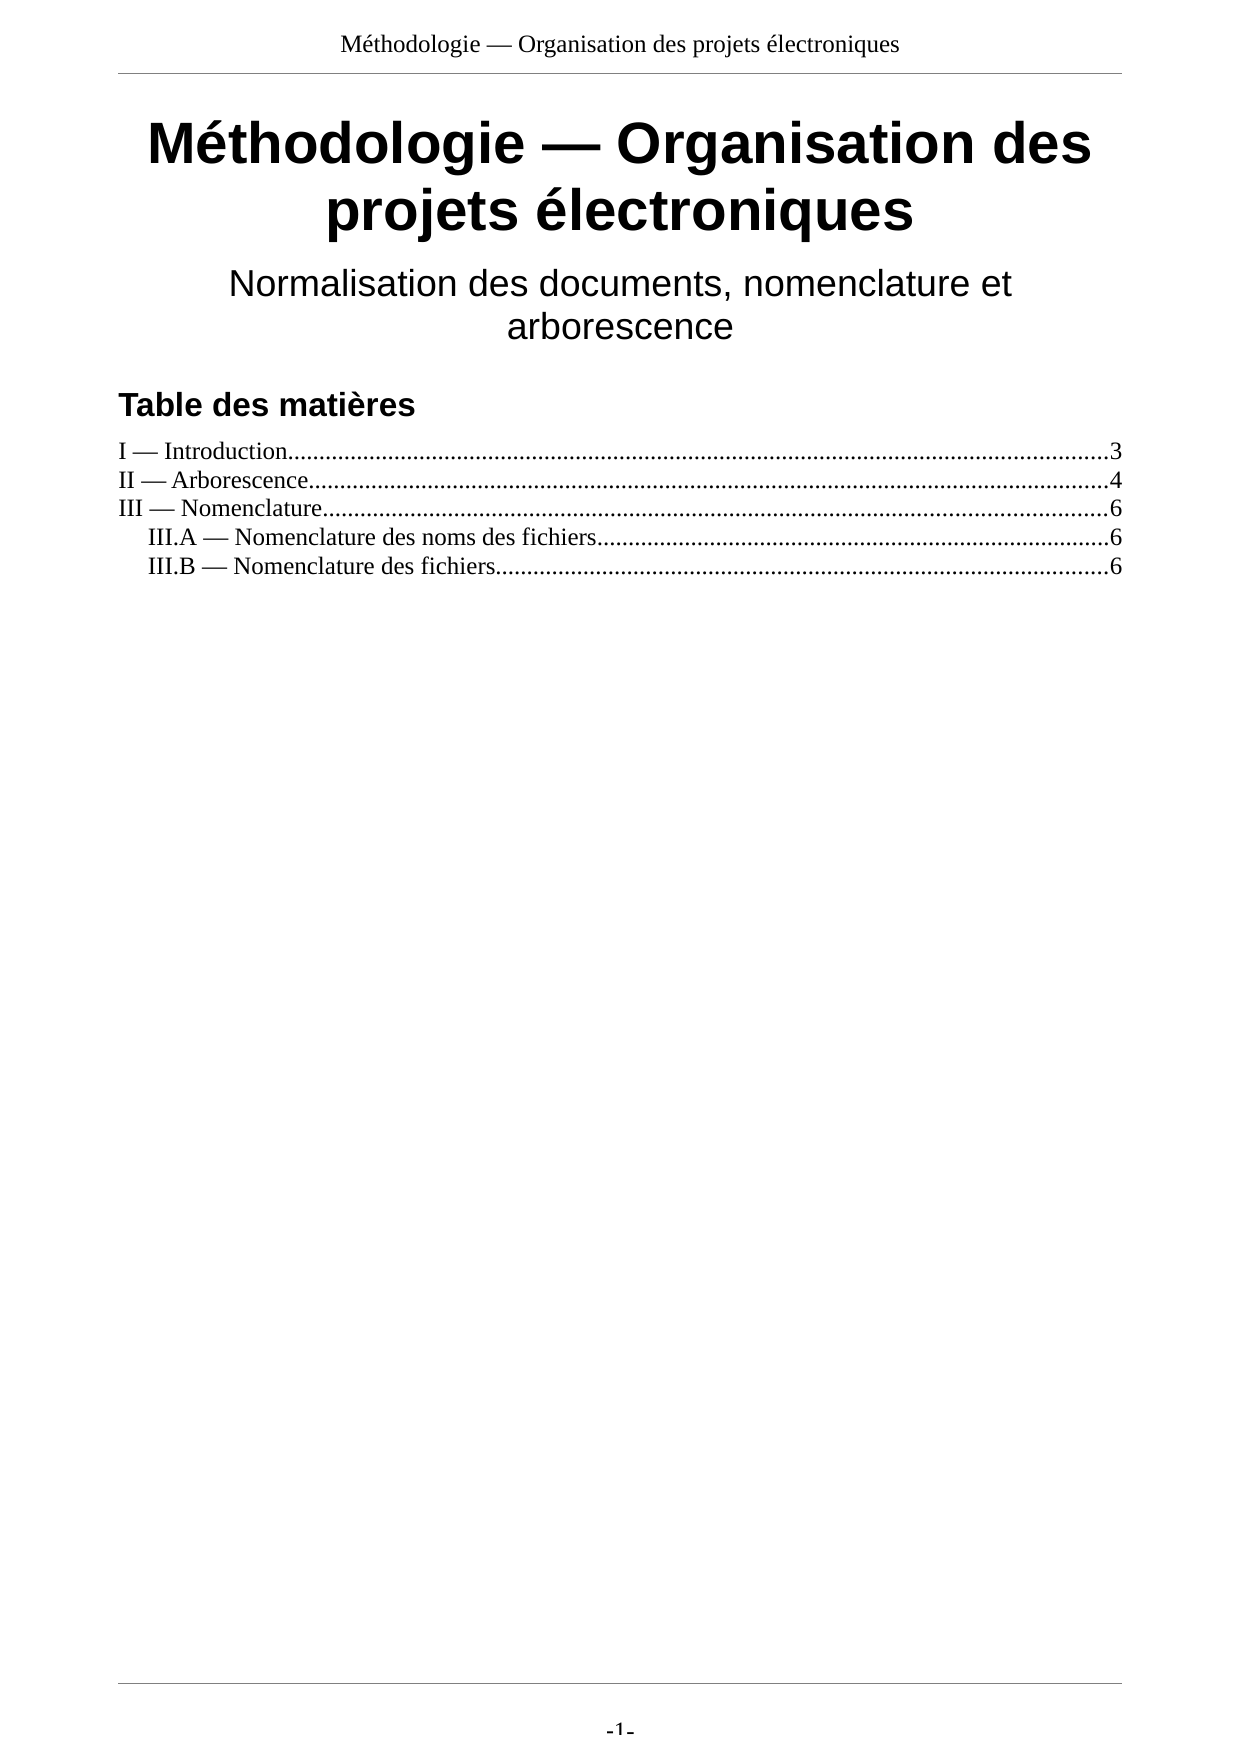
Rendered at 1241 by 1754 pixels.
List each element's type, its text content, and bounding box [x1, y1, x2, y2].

text I — Introduction 3 [118, 436, 1122, 465]
text III — Nomenclature 6 [118, 493, 1122, 522]
text III.A — Nomenclature des noms des fichiers 6 [148, 522, 1122, 551]
subtitle Table des matières [118, 385, 1122, 423]
title Méthodologie — Organisation des projets électroniques [118, 108, 1122, 242]
text III.B — Nomenclature des fichiers 6 [148, 551, 1122, 580]
subtitle Normalisation des documents, nomenclature et arborescence [118, 261, 1122, 347]
text II — Arborescence 4 [118, 465, 1122, 493]
